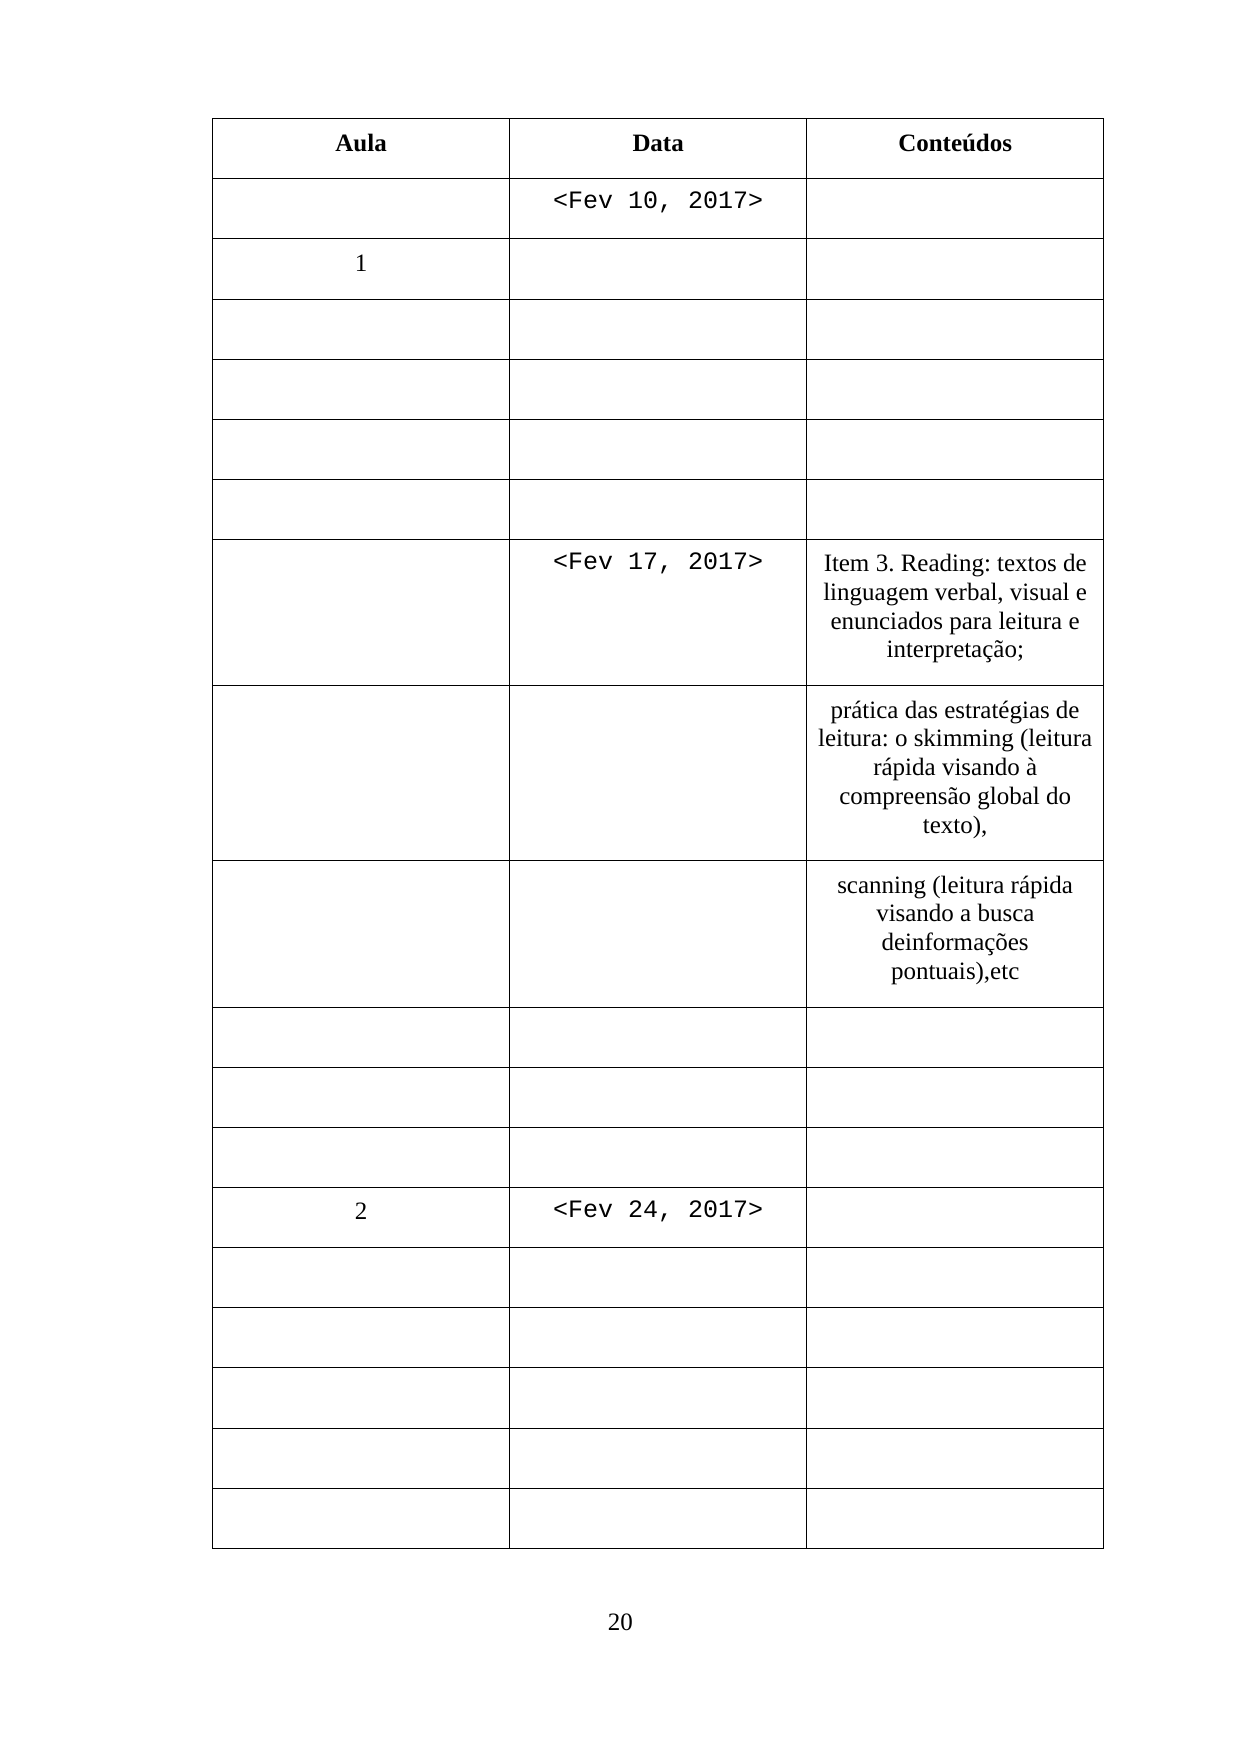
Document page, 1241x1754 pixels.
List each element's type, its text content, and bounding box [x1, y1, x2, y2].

table_cell [510, 1068, 806, 1127]
table_cell [807, 1308, 1103, 1367]
table_cell [213, 1489, 509, 1548]
table_cell [807, 1008, 1103, 1067]
table_cell [510, 686, 806, 860]
table_cell [213, 1068, 509, 1127]
table_cell [510, 360, 806, 419]
table_cell [807, 1429, 1103, 1487]
table_cell [213, 1128, 509, 1187]
table_cell [510, 1008, 806, 1067]
table_cell [510, 300, 806, 358]
table_cell prática das estratégias de leitura: o skimming (leitura rápida visando à compreensão global do texto), [807, 686, 1103, 860]
table_cell [510, 861, 806, 1007]
table_header Aula [213, 119, 509, 178]
table_header Data [510, 119, 806, 178]
table_cell [807, 300, 1103, 358]
table_cell [807, 1489, 1103, 1548]
table_cell [213, 179, 509, 238]
table_cell [213, 1308, 509, 1367]
table_cell [807, 1368, 1103, 1427]
table_cell <Fev 24, 2017> [510, 1188, 806, 1247]
table_cell <Fev 10, 2017> [510, 179, 806, 238]
table_cell [213, 861, 509, 1007]
table_cell [213, 360, 509, 419]
table_cell [510, 1128, 806, 1187]
table_header Conteúdos [807, 119, 1103, 178]
table_cell [510, 1248, 806, 1307]
table_cell [510, 480, 806, 539]
table_cell [807, 179, 1103, 238]
table_cell [807, 360, 1103, 419]
table_cell [510, 1489, 806, 1548]
table_cell [807, 1128, 1103, 1187]
table_cell [510, 1429, 806, 1487]
table_cell [213, 540, 509, 685]
table_cell [213, 686, 509, 860]
table_cell [807, 420, 1103, 479]
table_cell [510, 1368, 806, 1427]
table_cell [807, 239, 1103, 298]
table_cell Item 3. Reading: textos de linguagem verbal, visual e enunciados para leitura e interpretação; [807, 540, 1103, 685]
table_cell scanning (leitura rápida visando a busca deinformações pontuais),etc [807, 861, 1103, 1007]
table_cell [213, 300, 509, 358]
table_cell [510, 420, 806, 479]
table_cell <Fev 17, 2017> [510, 540, 806, 685]
table_cell [510, 1308, 806, 1367]
table_cell [807, 480, 1103, 539]
table_cell [213, 420, 509, 479]
table_cell [510, 239, 806, 298]
table_cell [807, 1248, 1103, 1307]
table_cell [213, 1368, 509, 1427]
table_cell [213, 480, 509, 539]
table_cell 1 [213, 239, 509, 298]
table_cell [807, 1068, 1103, 1127]
table_cell [807, 1188, 1103, 1247]
table_cell [213, 1008, 509, 1067]
table_cell 2 [213, 1188, 509, 1247]
table_cell [213, 1429, 509, 1487]
table_cell [213, 1248, 509, 1307]
